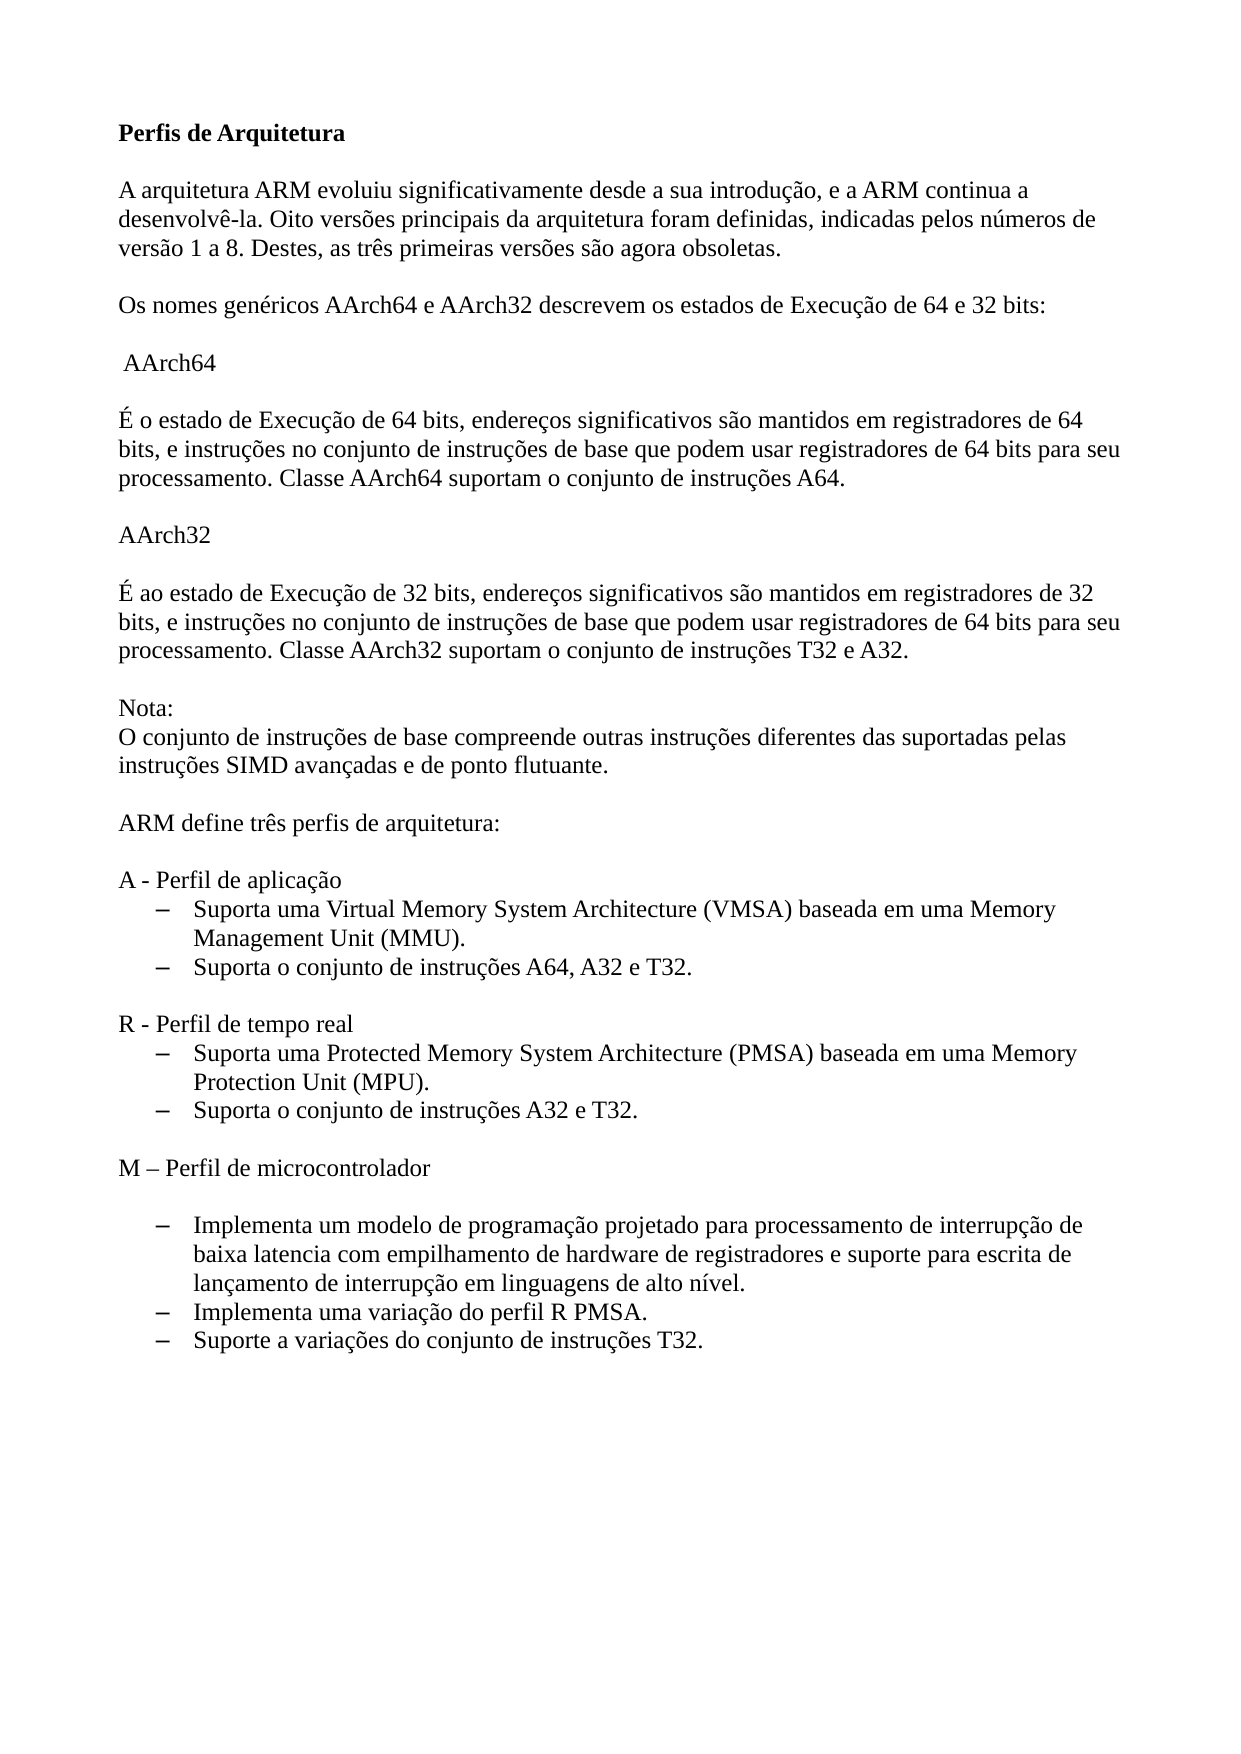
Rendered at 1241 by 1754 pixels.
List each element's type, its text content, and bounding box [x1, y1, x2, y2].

text ARM define três perfis de arquitetura: [118, 808, 1122, 837]
text AArch32 [118, 521, 1122, 549]
text AArch64 [118, 348, 1122, 377]
text É o estado de Execução de 64 bits, endereços significativos são mantidos em registradores de 64 bits, e instruções no conjunto de instruções de base que podem usar registradores de 64 bits para seu processamento. Classe AArch64 suportam o conjunto de instruções A64. [118, 406, 1122, 492]
text É ao estado de Execução de 32 bits, endereços significativos são mantidos em registradores de 32 bits, e instruções no conjunto de instruções de base que podem usar registradores de 64 bits para seu processamento. Classe AArch32 suportam o conjunto de instruções T32 e A32. [118, 578, 1122, 664]
list Suporta uma Virtual Memory System Architecture (VMSA) baseada em uma Memory Management Unit (MMU). [156, 894, 1122, 952]
text Perfis de Arquitetura [118, 118, 1122, 147]
list Suporta o conjunto de instruções A64, A32 e T32. [156, 952, 1122, 981]
list Suporta uma Protected Memory System Architecture (PMSA) baseada em uma Memory Protection Unit (MPU). [156, 1038, 1122, 1096]
list Suporta o conjunto de instruções A32 e T32. [156, 1096, 1122, 1124]
text O conjunto de instruções de base compreende outras instruções diferentes das suportadas pelas instruções SIMD avançadas e de ponto flutuante. [118, 722, 1122, 779]
text A arquitetura ARM evoluiu significativamente desde a sua introdução, e a ARM continua a desenvolvê-la. Oito versões principais da arquitetura foram definidas, indicadas pelos números de versão 1 a 8. Destes, as três primeiras versões são agora obsoletas. [118, 176, 1122, 262]
text R - Perfil de tempo real [118, 1009, 1122, 1038]
text Os nomes genéricos AArch64 e AArch32 descrevem os estados de Execução de 64 e 32 bits: [118, 291, 1122, 319]
text Nota: [118, 693, 1122, 722]
list Implementa um modelo de programação projetado para processamento de interrupção de baixa latencia com empilhamento de hardware de registradores e suporte para escrita de lançamento de interrupção em linguagens de alto nível. [156, 1211, 1122, 1297]
text A - Perfil de aplicação [118, 866, 1122, 894]
list Suporte a variações do conjunto de instruções T32. [156, 1326, 1122, 1354]
list Implementa uma variação do perfil R PMSA. [156, 1297, 1122, 1326]
text M – Perfil de microcontrolador [118, 1153, 1122, 1182]
